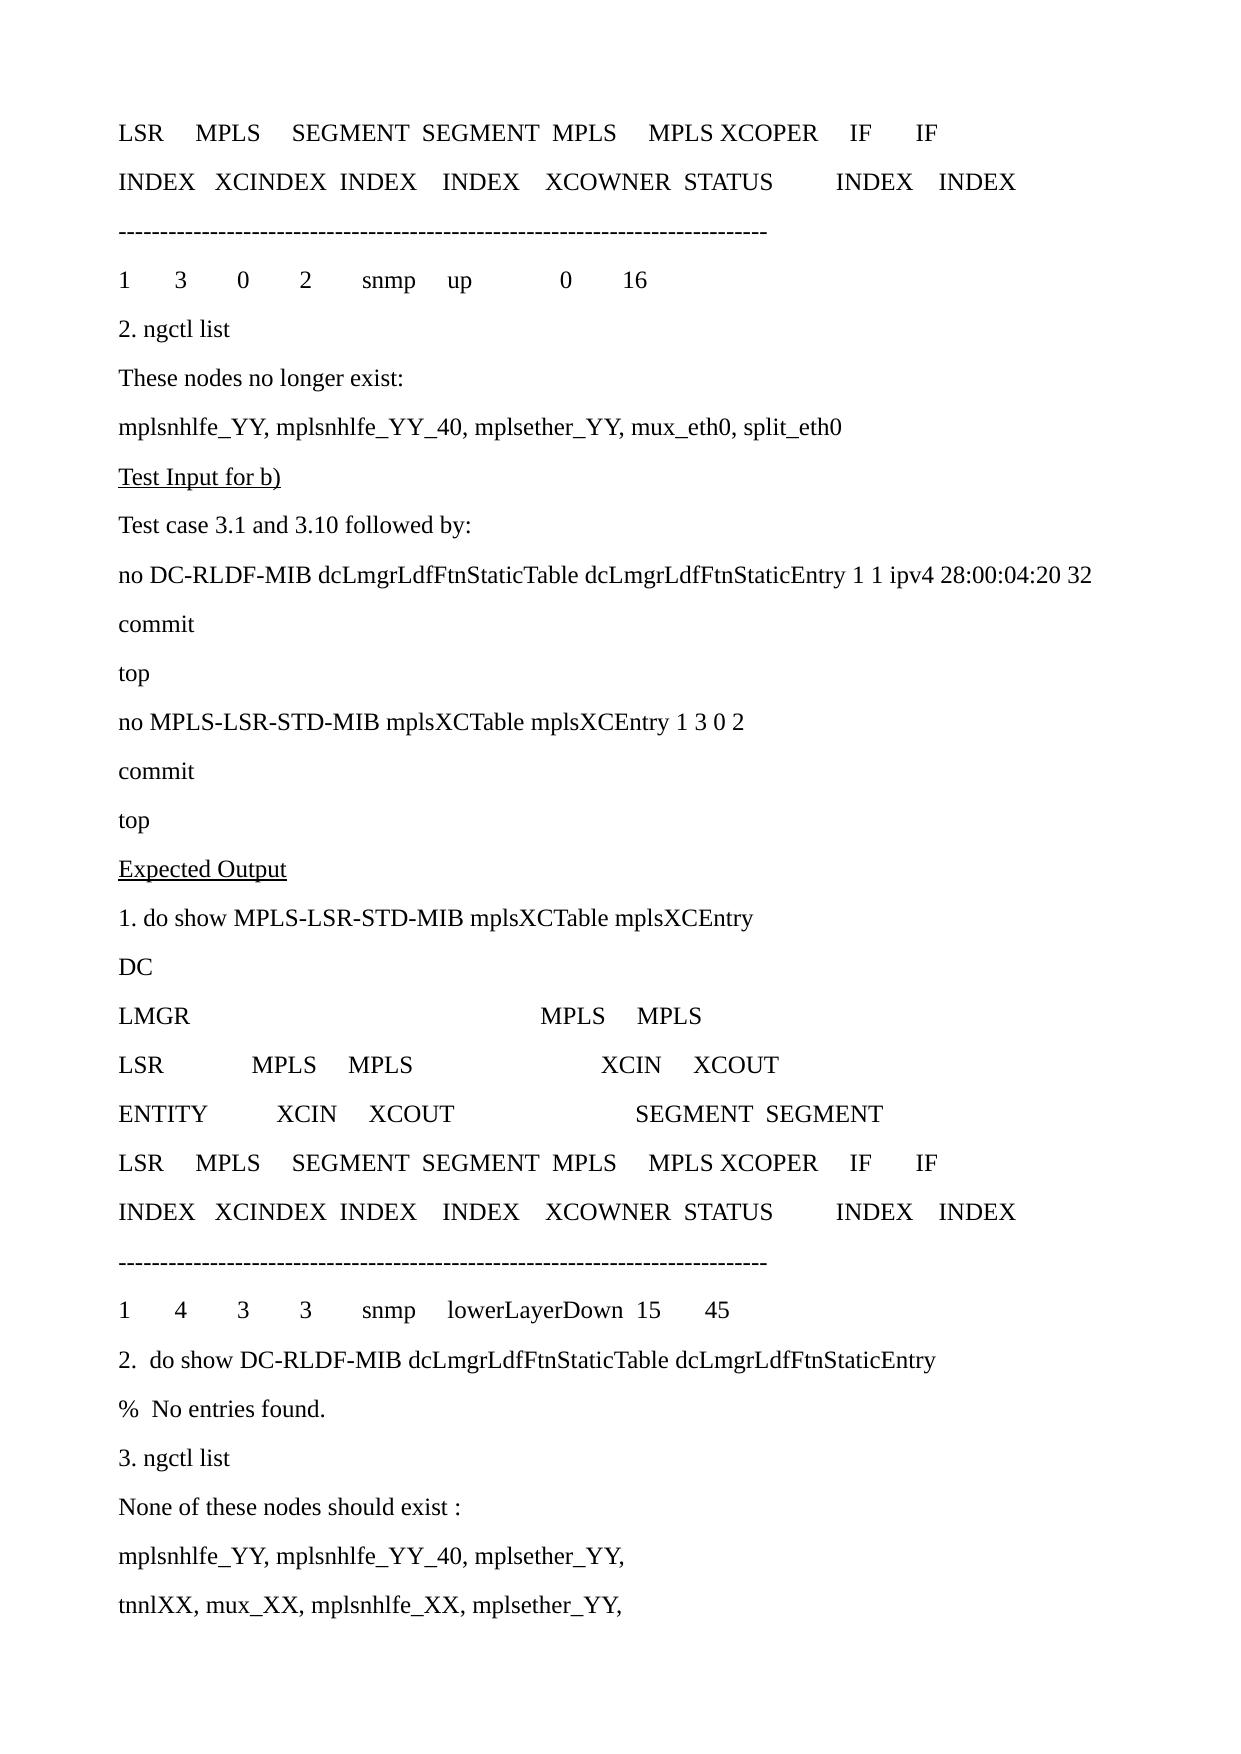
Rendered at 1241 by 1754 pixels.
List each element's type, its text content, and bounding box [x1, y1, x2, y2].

text no DC-RLDF-MIB dcLmgrLdfFtnStaticTable dcLmgrLdfFtnStaticEntry 1 1 ipv4 28:00:04:20 32 [118, 560, 1122, 588]
text 3. ngctl list [118, 1443, 1122, 1472]
text 1 3 0 2 snmp up 0 16 [118, 265, 1122, 294]
text tnnlXX, mux_XX, mplsnhlfe_XX, mplsether_YY, [118, 1590, 1122, 1619]
text LSR MPLS SEGMENT SEGMENT MPLS MPLS XCOPER IF IF [118, 1148, 1122, 1177]
text INDEX XCINDEX INDEX INDEX XCOWNER STATUS INDEX INDEX [118, 167, 1122, 196]
text Test Input for b) [118, 462, 1122, 490]
text None of these nodes should exist : [118, 1492, 1122, 1521]
text commit [118, 756, 1122, 785]
text ------------------------------------------------------------------------------ [118, 216, 1122, 245]
text commit [118, 609, 1122, 637]
text 1. do show MPLS-LSR-STD-MIB mplsXCTable mplsXCEntry [118, 903, 1122, 932]
text 2. ngctl list [118, 314, 1122, 343]
text DC [118, 952, 1122, 981]
text ------------------------------------------------------------------------------ [118, 1247, 1122, 1275]
text 2. do show DC-RLDF-MIB dcLmgrLdfFtnStaticTable dcLmgrLdfFtnStaticEntry [118, 1345, 1122, 1373]
text These nodes no longer exist: [118, 363, 1122, 392]
text LSR MPLS MPLS XCIN XCOUT [118, 1050, 1122, 1079]
text LMGR MPLS MPLS [118, 1001, 1122, 1030]
text top [118, 805, 1122, 834]
text Expected Output [118, 854, 1122, 883]
text INDEX XCINDEX INDEX INDEX XCOWNER STATUS INDEX INDEX [118, 1197, 1122, 1226]
text 1 4 3 3 snmp lowerLayerDown 15 45 [118, 1296, 1122, 1324]
text Test case 3.1 and 3.10 followed by: [118, 511, 1122, 539]
text % No entries found. [118, 1394, 1122, 1422]
text ENTITY XCIN XCOUT SEGMENT SEGMENT [118, 1099, 1122, 1128]
text top [118, 658, 1122, 687]
text mplsnhlfe_YY, mplsnhlfe_YY_40, mplsether_YY, [118, 1541, 1122, 1570]
text mplsnhlfe_YY, mplsnhlfe_YY_40, mplsether_YY, mux_eth0, split_eth0 [118, 412, 1122, 441]
text LSR MPLS SEGMENT SEGMENT MPLS MPLS XCOPER IF IF [118, 118, 1122, 147]
text no MPLS-LSR-STD-MIB mplsXCTable mplsXCEntry 1 3 0 2 [118, 707, 1122, 736]
